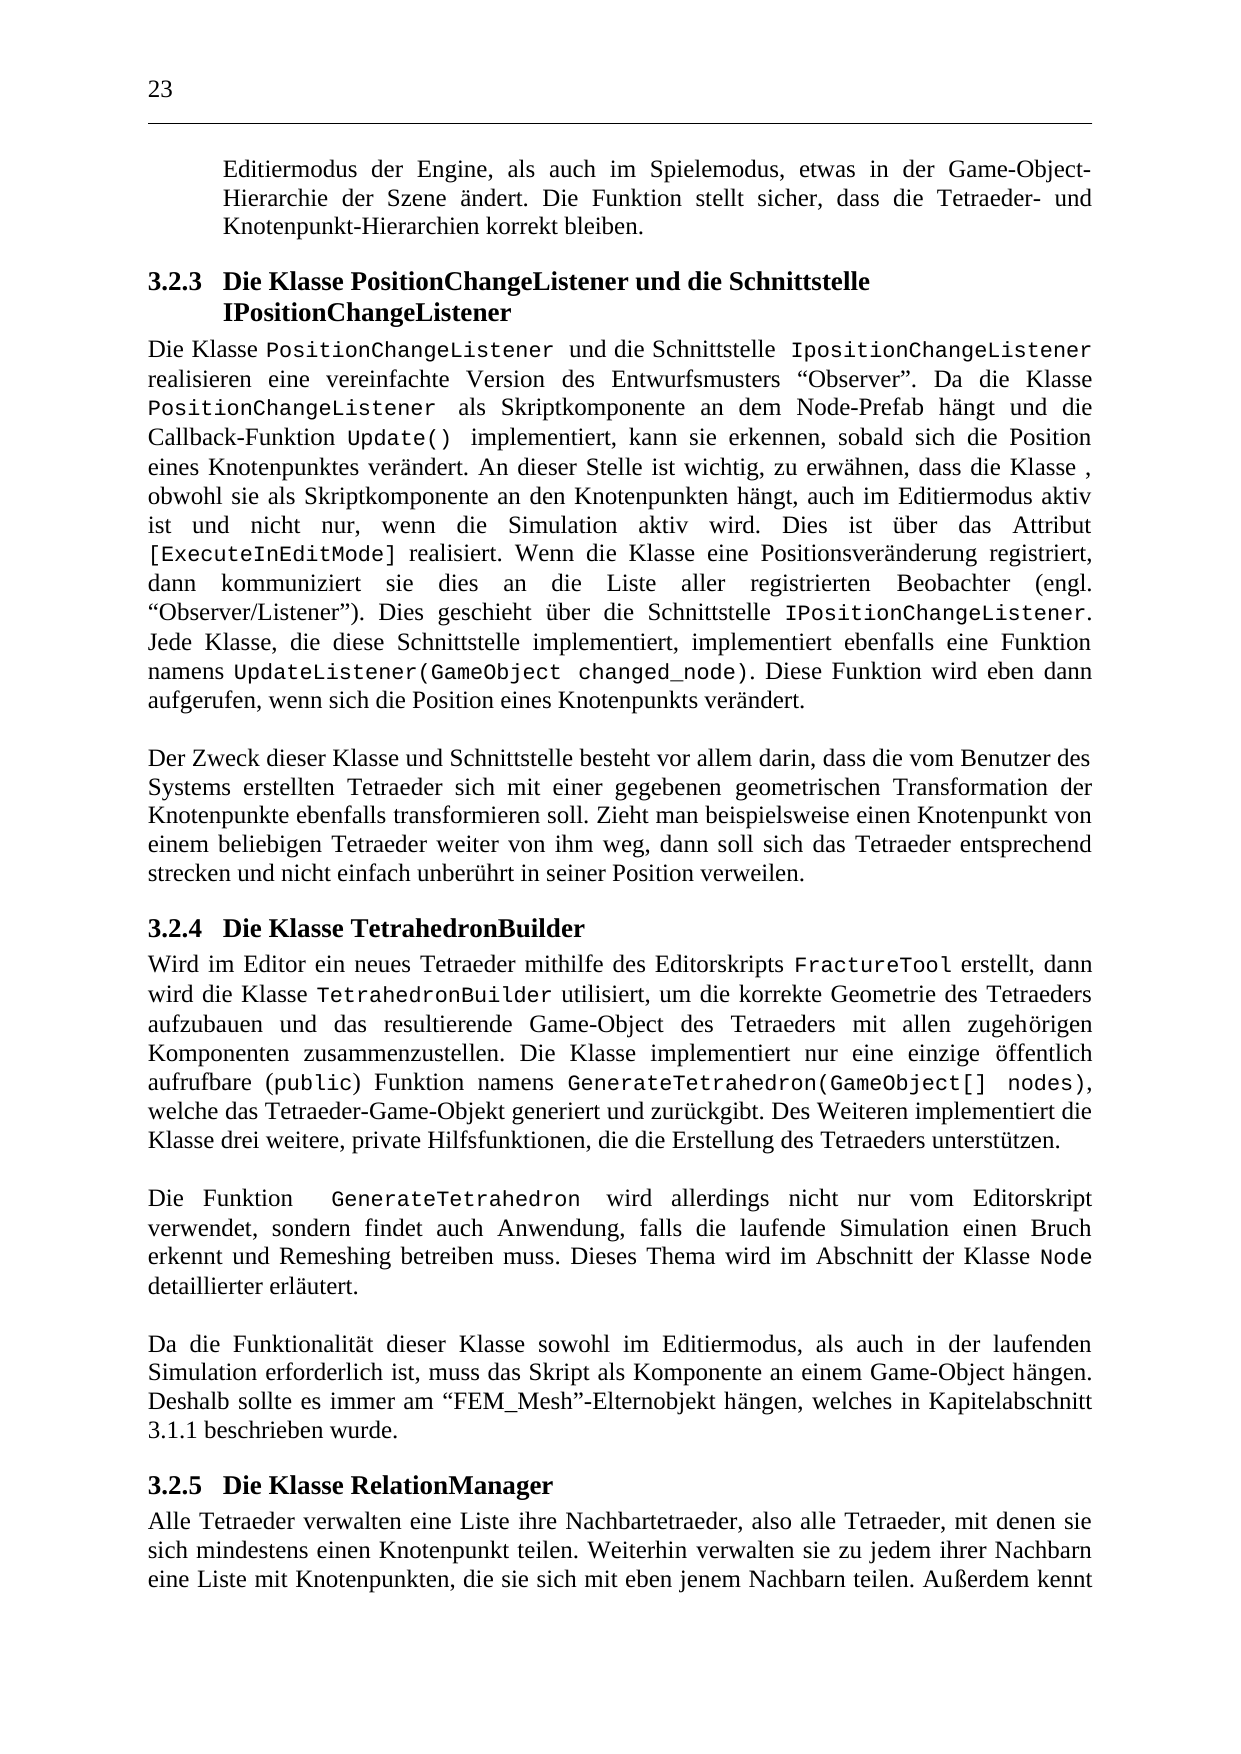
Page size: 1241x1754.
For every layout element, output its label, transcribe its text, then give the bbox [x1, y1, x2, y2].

text Der Zweck dieser Klasse und Schnittstelle besteht vor allem darin, dass die vom Benutzer des Systems erstellten Tetraeder sich mit einer gegebenen geometrischen Transformation der Knotenpunkte ebenfalls transformieren soll. Zieht man beispielsweise einen Knotenpunkt von einem beliebigen Tetraeder weiter von ihm weg, dann soll sich das Tetraeder entsprechend strecken und nicht einfach unberührt in seiner Position verweilen. [148, 743, 1092, 887]
list Editiermodus der Engine, als auch im Spielemodus, etwas in der Game-Object-Hierarchie der Szene ändert. Die Funktion stellt sicher, dass die Tetraeder- und Knotenpunkt-Hierarchien korrekt bleiben. [185, 154, 1092, 240]
text Wird im Editor ein neues Tetraeder mithilfe des Editorskripts FractureTool erstellt, dann wird die Klasse TetrahedronBuilder utilisiert, um die korrekte Geometrie des Tetraeders aufzubauen und das resultierende Game-Object des Tetraeders mit allen zugehörigen Komponenten zusammenzustellen. Die Klasse implementiert nur eine einzige öffentlich aufrufbare (public) Funktion namens GenerateTetrahedron(GameObject[] nodes), welche das Tetraeder-Game-Objekt generiert und zurückgibt. Des Weiteren implementiert die Klasse drei weitere, private Hilfsfunktionen, die die Erstellung des Tetraeders unterstützen. [148, 949, 1092, 1154]
text Alle Tetraeder verwalten eine Liste ihre Nachbartetraeder, also alle Tetraeder, mit denen sie sich mindestens einen Knotenpunkt teilen. Weiterhin verwalten sie zu jedem ihrer Nachbarn eine Liste mit Knotenpunkten, die sie sich mit eben jenem Nachbarn teilen. Außerdem kennt [148, 1506, 1092, 1592]
subtitle Die Klasse TetrahedronBuilder [148, 912, 1092, 943]
text Da die Funktionalität dieser Klasse sowohl im Editiermodus, als auch in der laufenden Simulation erforderlich ist, muss das Skript als Komponente an einem Game-Object hängen. Deshalb sollte es immer am “FEM_Mesh”-Elternobjekt hängen, welches in Kapitelabschnitt 3.1.1 beschrieben wurde. [148, 1329, 1092, 1444]
text Die Klasse PositionChangeListener und die Schnittstelle IpositionChangeListener realisieren eine vereinfachte Version des Entwurfsmusters “Observer”. Da die Klasse PositionChangeListener als Skriptkomponente an dem Node-Prefab hängt und die Callback-Funktion Update() implementiert, kann sie erkennen, sobald sich die Position eines Knotenpunktes verändert. An dieser Stelle ist wichtig, zu erwähnen, dass die Klasse , obwohl sie als Skriptkomponente an den Knotenpunkten hängt, auch im Editiermodus aktiv ist und nicht nur, wenn die Simulation aktiv wird. Dies ist über das Attribut [ExecuteInEditMode] realisiert. Wenn die Klasse eine Positionsveränderung registriert, dann kommuniziert sie dies an die Liste aller registrierten Beobachter (engl. “Observer/Listener”). Dies geschieht über die Schnittstelle IPositionChangeListener. Jede Klasse, die diese Schnittstelle implementiert, implementiert ebenfalls eine Funktion namens UpdateListener(GameObject changed_node). Diese Funktion wird eben dann aufgerufen, wenn sich die Position eines Knotenpunkts verändert. [148, 334, 1092, 714]
subtitle Die Klasse RelationManager [148, 1469, 1092, 1500]
subtitle Die Klasse PositionChangeListener und die Schnittstelle IPositionChangeListener [148, 265, 1092, 327]
text Die Funktion GenerateTetrahedron wird allerdings nicht nur vom Editorskript verwendet, sondern findet auch Anwendung, falls die laufende Simulation einen Bruch erkennt und Remeshing betreiben muss. Dieses Thema wird im Abschnitt der Klasse Node detaillierter erläutert. [148, 1183, 1092, 1300]
